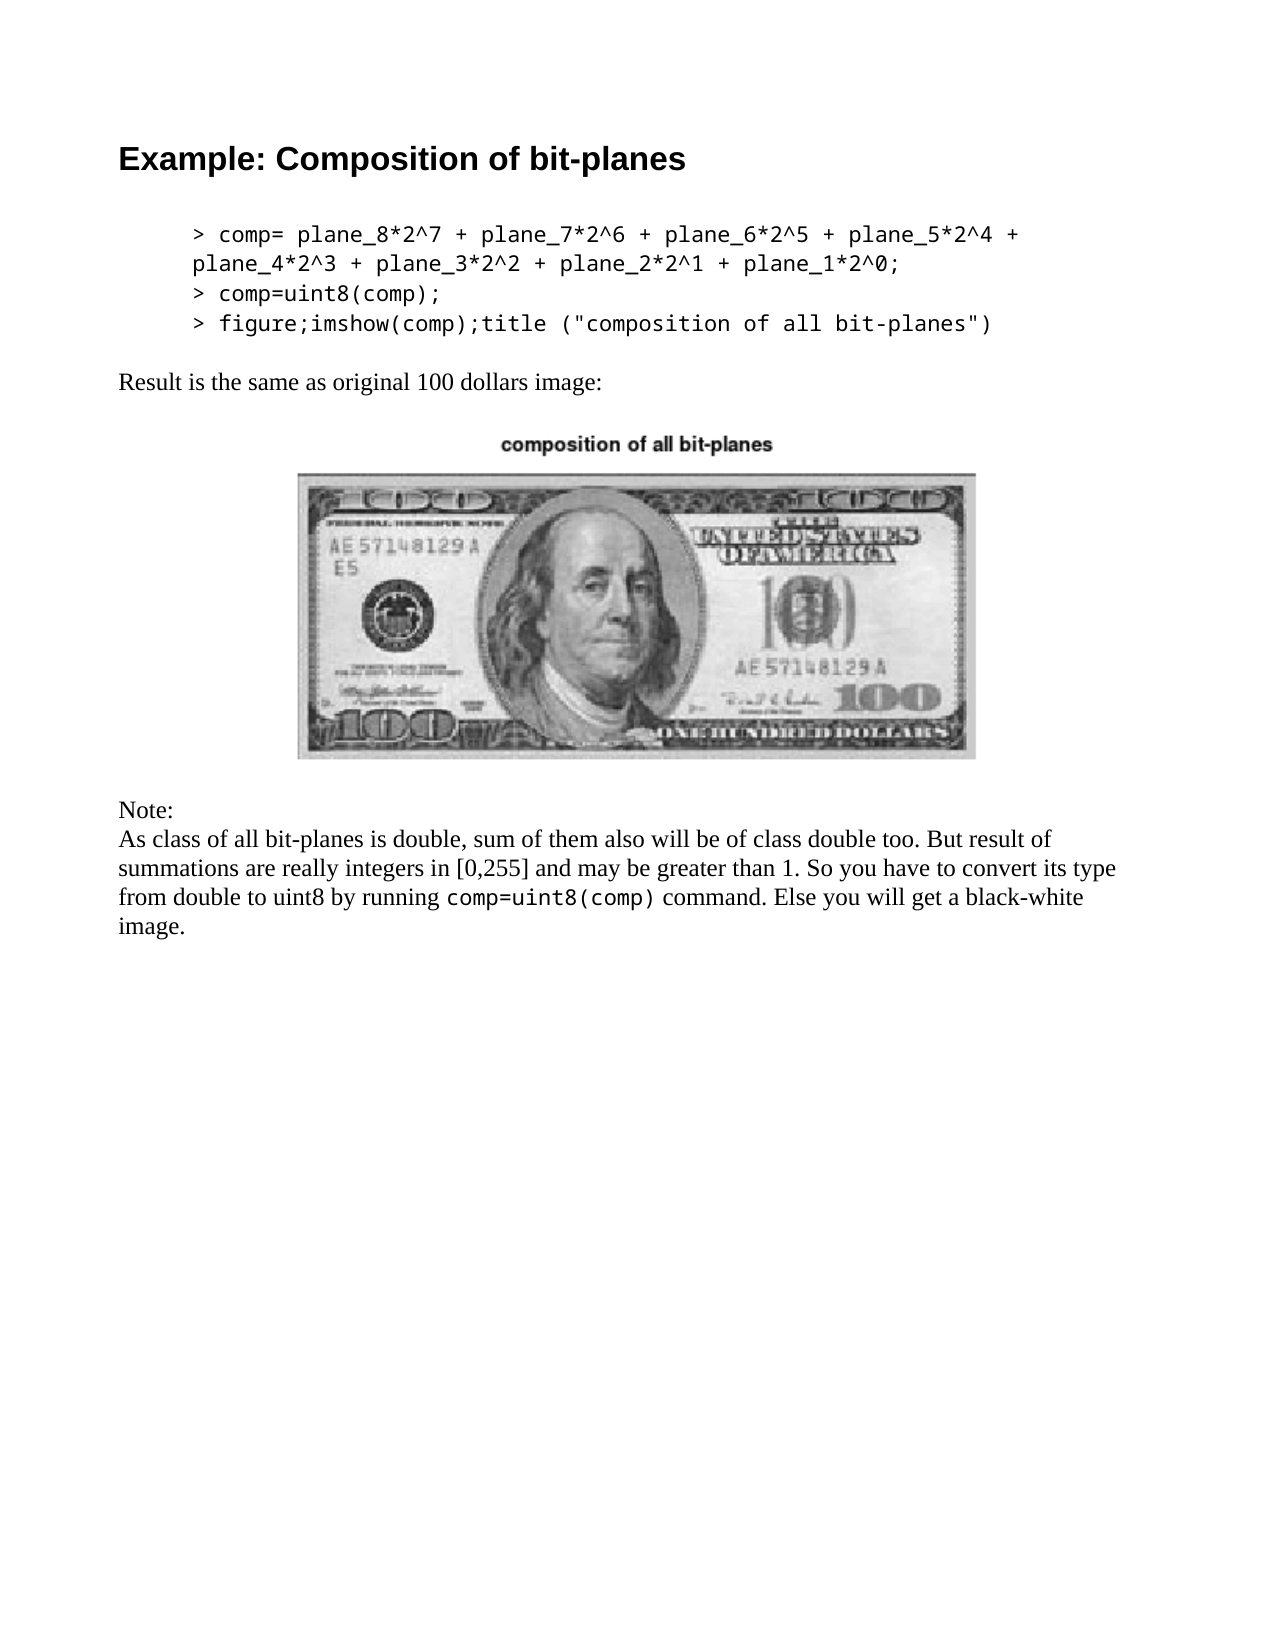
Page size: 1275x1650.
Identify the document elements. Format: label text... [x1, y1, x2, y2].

text Result is the same as original 100 dollars image: [118, 367, 1157, 395]
text As class of all bit-planes is double, sum of them also will be of class double too. But result of summations are really integers in [0,255] and may be greater than 1. So you have to convert its type from double to uint8 by running comp=uint8(comp) command. Else you will get a black-white image. [118, 824, 1157, 940]
text Note: [118, 795, 1157, 824]
text > figure;imshow(comp);title ("composition of all bit-planes") [192, 308, 1157, 338]
picture [294, 424, 981, 767]
subtitle Example: Composition of bit-planes [118, 139, 1157, 177]
text > comp= plane_8*2^7 + plane_7*2^6 + plane_6*2^5 + plane_5*2^4 + plane_4*2^3 + plane_3*2^2 + plane_2*2^1 + plane_1*2^0; [192, 219, 1157, 278]
text > comp=uint8(comp); [192, 278, 1157, 308]
